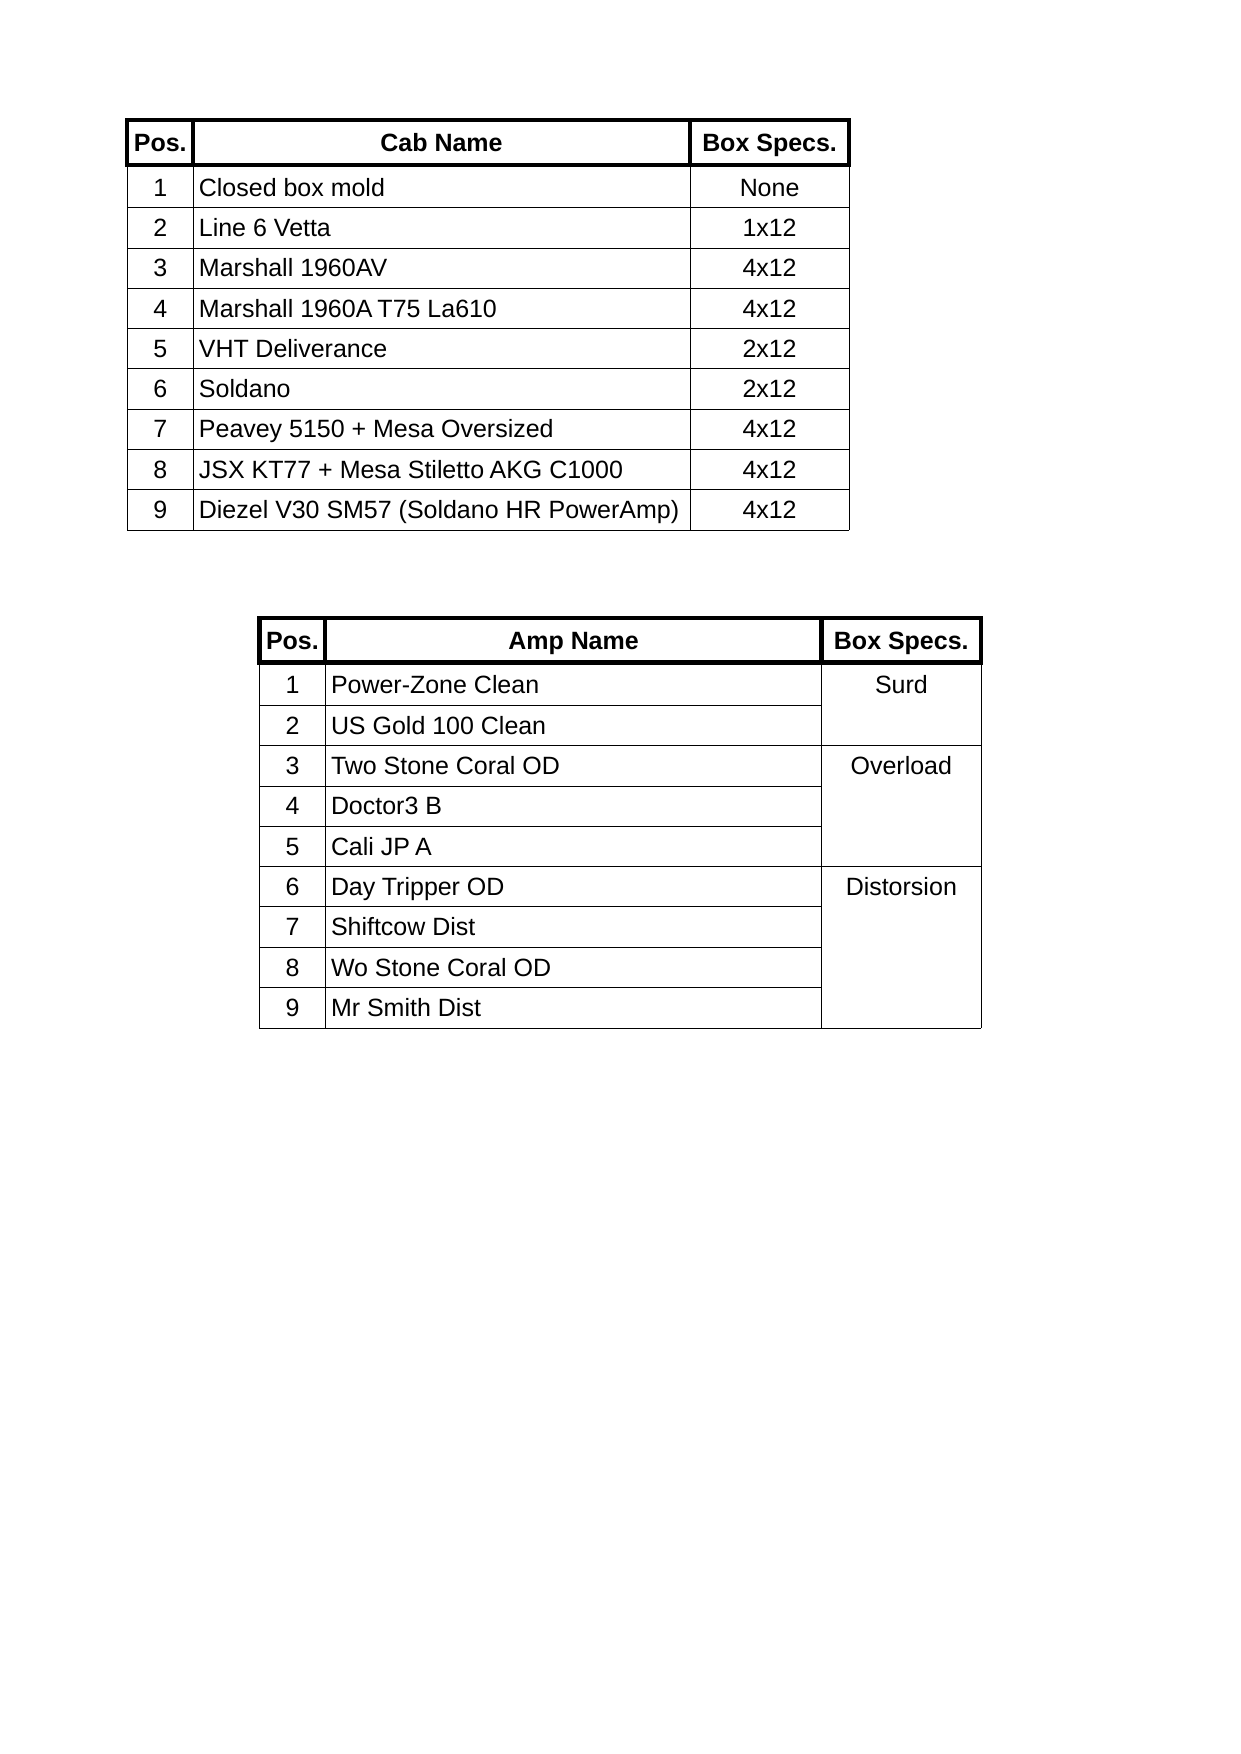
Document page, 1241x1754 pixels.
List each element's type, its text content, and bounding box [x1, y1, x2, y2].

table_cell Marshall 1960A T75 La610 [194, 289, 690, 328]
table_cell Wo Stone Coral OD [326, 948, 821, 987]
table_cell Peavey 5150 + Mesa Oversized [194, 410, 690, 449]
table_cell 4x12 [691, 490, 849, 529]
table_cell Mr Smith Dist [326, 988, 821, 1027]
table_cell 4x12 [691, 249, 849, 288]
table_cell 5 [128, 329, 193, 368]
table_cell 2x12 [691, 329, 849, 368]
table_cell 1x12 [691, 208, 849, 247]
table_cell Surd [822, 665, 981, 745]
table_cell Doctor3 B [326, 787, 821, 826]
table_cell 7 [260, 907, 325, 947]
table_cell Day Tripper OD [326, 867, 821, 906]
table_header Box Specs. [692, 122, 847, 163]
table_cell 2 [128, 208, 193, 247]
table_cell 8 [260, 948, 325, 987]
table_cell Power-Zone Clean [326, 665, 821, 705]
table_cell Cali JP A [326, 827, 821, 866]
table_cell 9 [260, 988, 325, 1027]
table_cell None [691, 167, 849, 207]
table_cell 6 [260, 867, 325, 906]
table_cell 3 [128, 249, 193, 288]
table_cell 5 [260, 827, 325, 866]
table_cell Closed box mold [194, 167, 690, 207]
table_cell 7 [128, 410, 193, 449]
table_cell Distorsion [822, 867, 981, 1027]
table_cell 3 [260, 746, 325, 786]
table_cell Shiftcow Dist [326, 907, 821, 947]
table_cell 1 [128, 167, 193, 207]
table_header Cab Name [195, 122, 688, 163]
table_cell JSX KT77 + Mesa Stiletto AKG C1000 [194, 450, 690, 489]
table_header Pos. [129, 122, 191, 163]
table_cell 2 [260, 706, 325, 745]
table_cell 9 [128, 490, 193, 529]
table_cell 1 [260, 665, 325, 705]
table_cell Soldano [194, 369, 690, 409]
table_cell VHT Deliverance [194, 329, 690, 368]
table_cell Marshall 1960AV [194, 249, 690, 288]
table_header Pos. [262, 620, 323, 660]
table_cell 2x12 [691, 369, 849, 409]
table_cell 6 [128, 369, 193, 409]
table_cell 4x12 [691, 410, 849, 449]
table_header Box Specs. [824, 620, 979, 660]
table_cell Two Stone Coral OD [326, 746, 821, 786]
table_cell US Gold 100 Clean [326, 706, 821, 745]
table_cell 4x12 [691, 450, 849, 489]
table_cell 4 [128, 289, 193, 328]
table_cell 4 [260, 787, 325, 826]
table_cell Overload [822, 746, 981, 866]
table_cell Line 6 Vetta [194, 208, 690, 247]
table_cell 8 [128, 450, 193, 489]
table_header Amp Name [327, 620, 819, 660]
table_cell Diezel V30 SM57 (Soldano HR PowerAmp) [194, 490, 690, 529]
table_cell 4x12 [691, 289, 849, 328]
